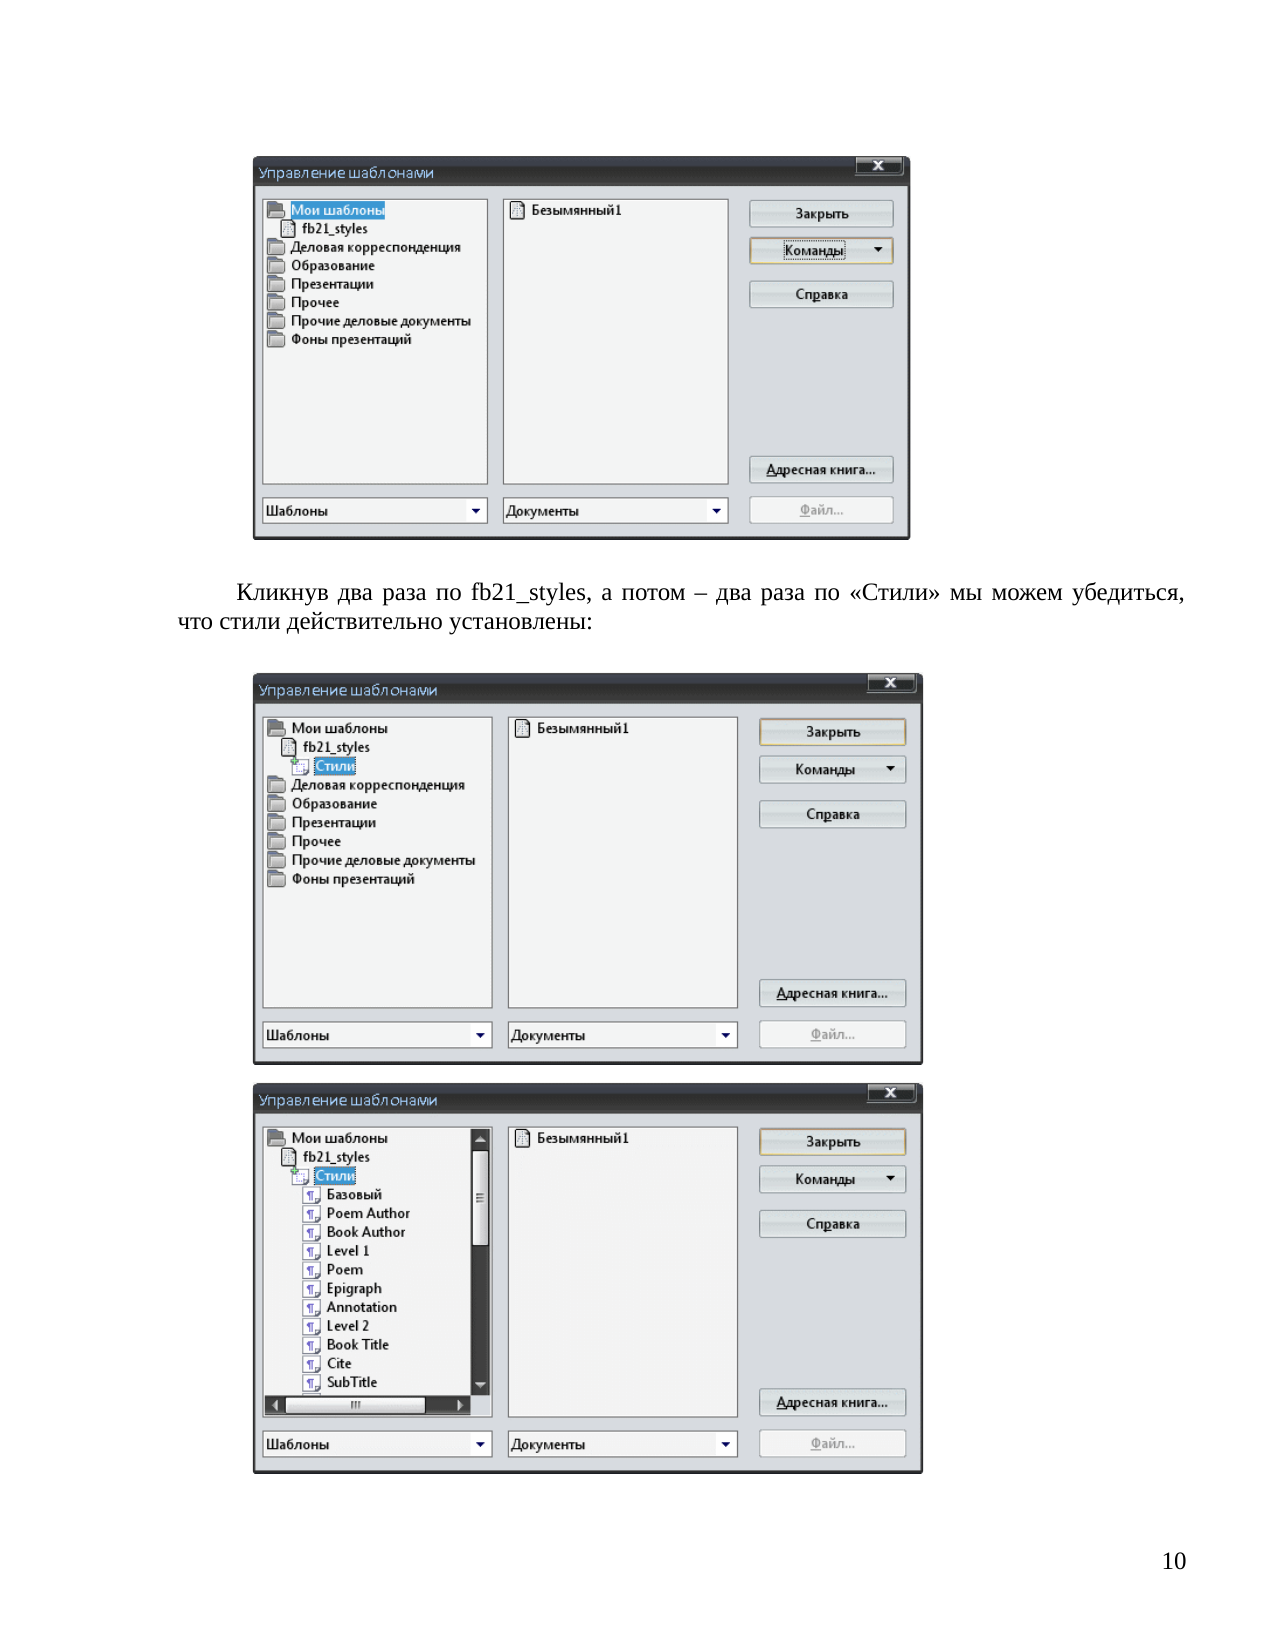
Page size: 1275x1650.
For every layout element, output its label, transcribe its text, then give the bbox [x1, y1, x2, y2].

picture [252, 1082, 924, 1474]
picture [252, 156, 911, 540]
text Кликнув два раза по fb21_styles, а потом – два раза по «Стили» мы можем убедиться, что стили действительно установлены: [177, 577, 1186, 635]
picture [252, 672, 924, 1065]
